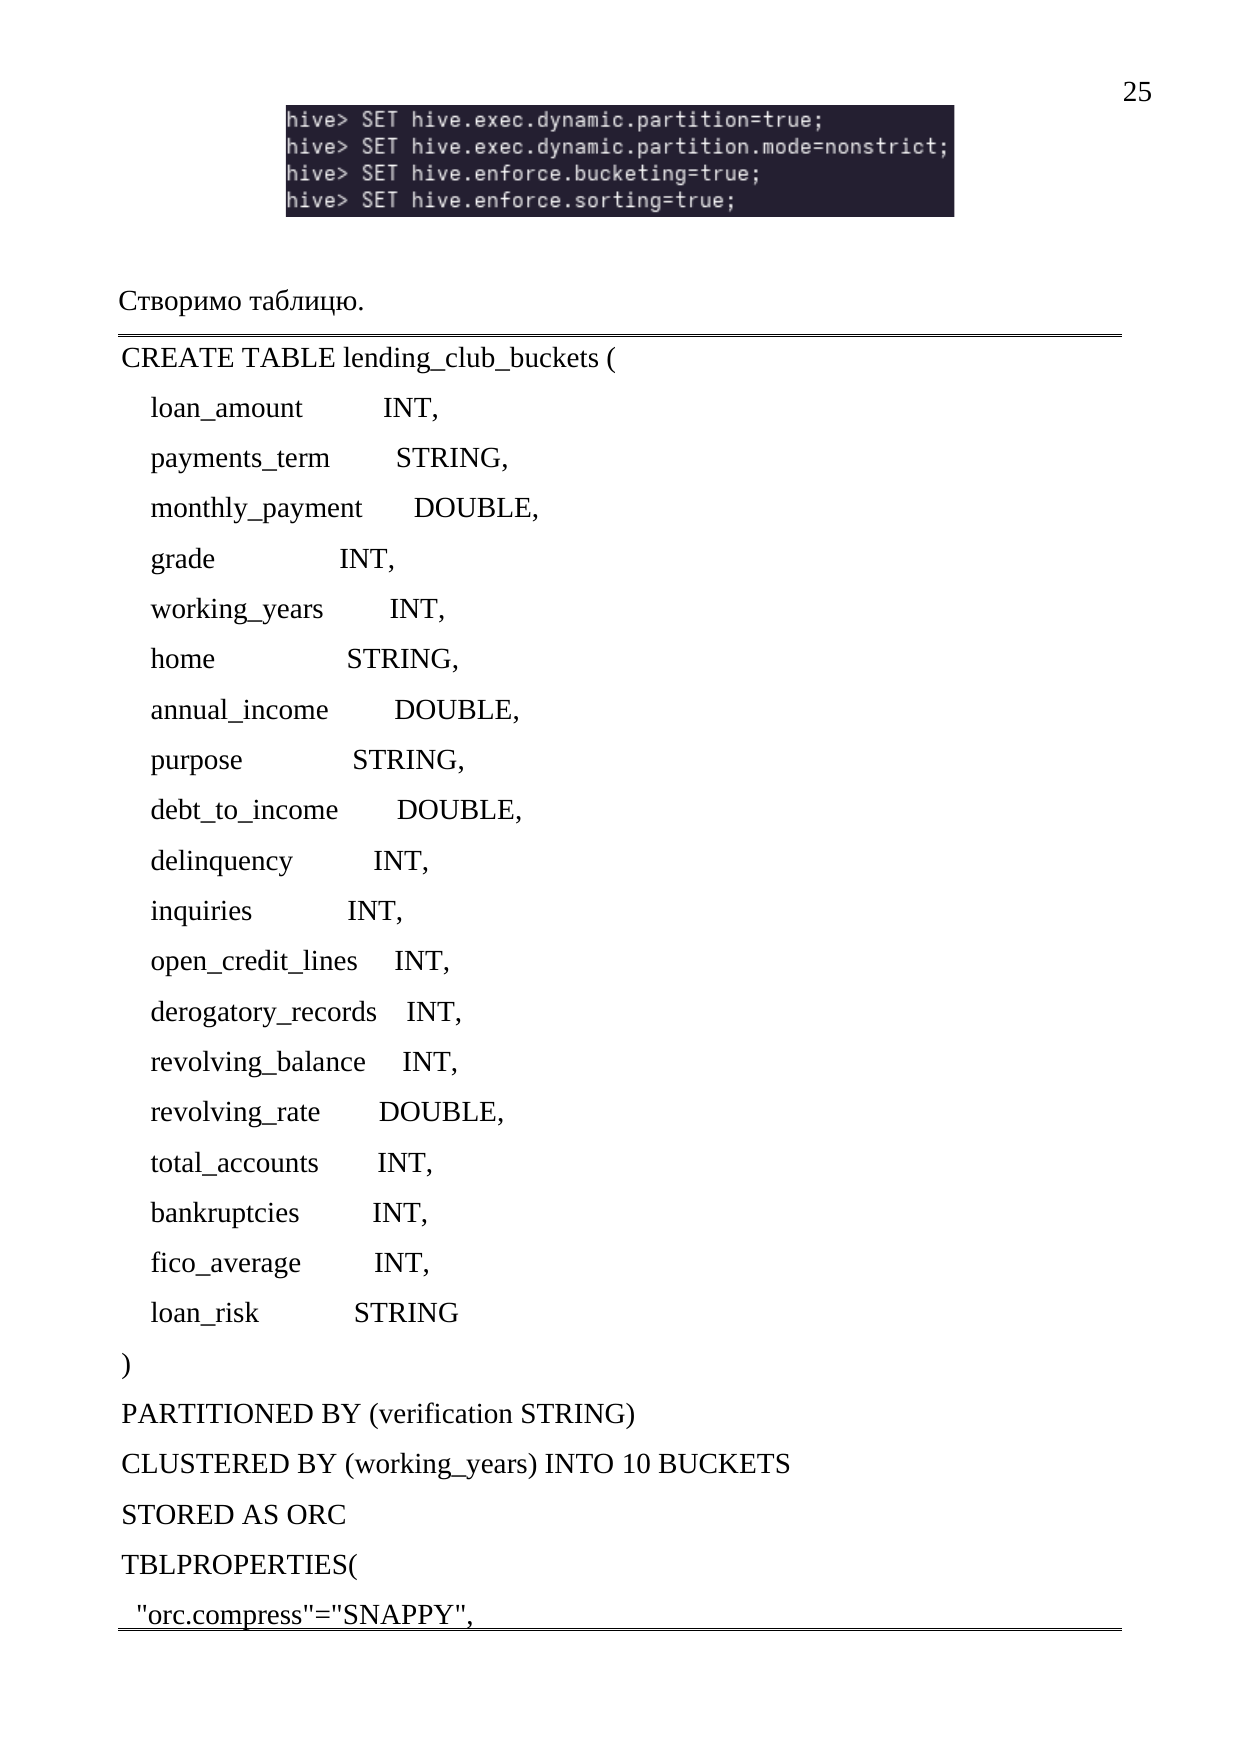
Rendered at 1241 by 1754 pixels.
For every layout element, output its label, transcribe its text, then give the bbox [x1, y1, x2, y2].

text annual_income DOUBLE, [118, 686, 1122, 725]
text revolving_balance INT, [118, 1038, 1122, 1078]
text loan_amount INT, [118, 384, 1122, 423]
picture [285, 105, 955, 217]
text PARTITIONED BY (verification STRING) [118, 1390, 1122, 1430]
text home STRING, [118, 635, 1122, 675]
text CLUSTERED BY (working_years) INTO 10 BUCKETS [118, 1440, 1122, 1480]
text Створимо таблицю. [118, 283, 1122, 317]
text delinquency INT, [118, 837, 1122, 876]
text debt_to_income DOUBLE, [118, 786, 1122, 826]
text TBLPROPERTIES( [118, 1541, 1122, 1581]
text working_years INT, [118, 585, 1122, 625]
text open_credit_lines INT, [118, 937, 1122, 977]
text bankruptcies INT, [118, 1189, 1122, 1228]
text monthly_payment DOUBLE, [118, 484, 1122, 524]
text payments_term STRING, [118, 434, 1122, 474]
text "orc.compress"="SNAPPY", [118, 1591, 1122, 1628]
text purpose STRING, [118, 736, 1122, 776]
text grade INT, [118, 535, 1122, 574]
text derogatory_records INT, [118, 988, 1122, 1027]
text inquiries INT, [118, 887, 1122, 927]
text CREATE TABLE lending_club_buckets ( [118, 337, 1122, 373]
text revolving_rate DOUBLE, [118, 1088, 1122, 1128]
text STORED AS ORC [118, 1491, 1122, 1530]
text total_accounts INT, [118, 1138, 1122, 1178]
text ) [118, 1340, 1122, 1379]
text fico_average INT, [118, 1239, 1122, 1279]
text loan_risk STRING [118, 1289, 1122, 1329]
